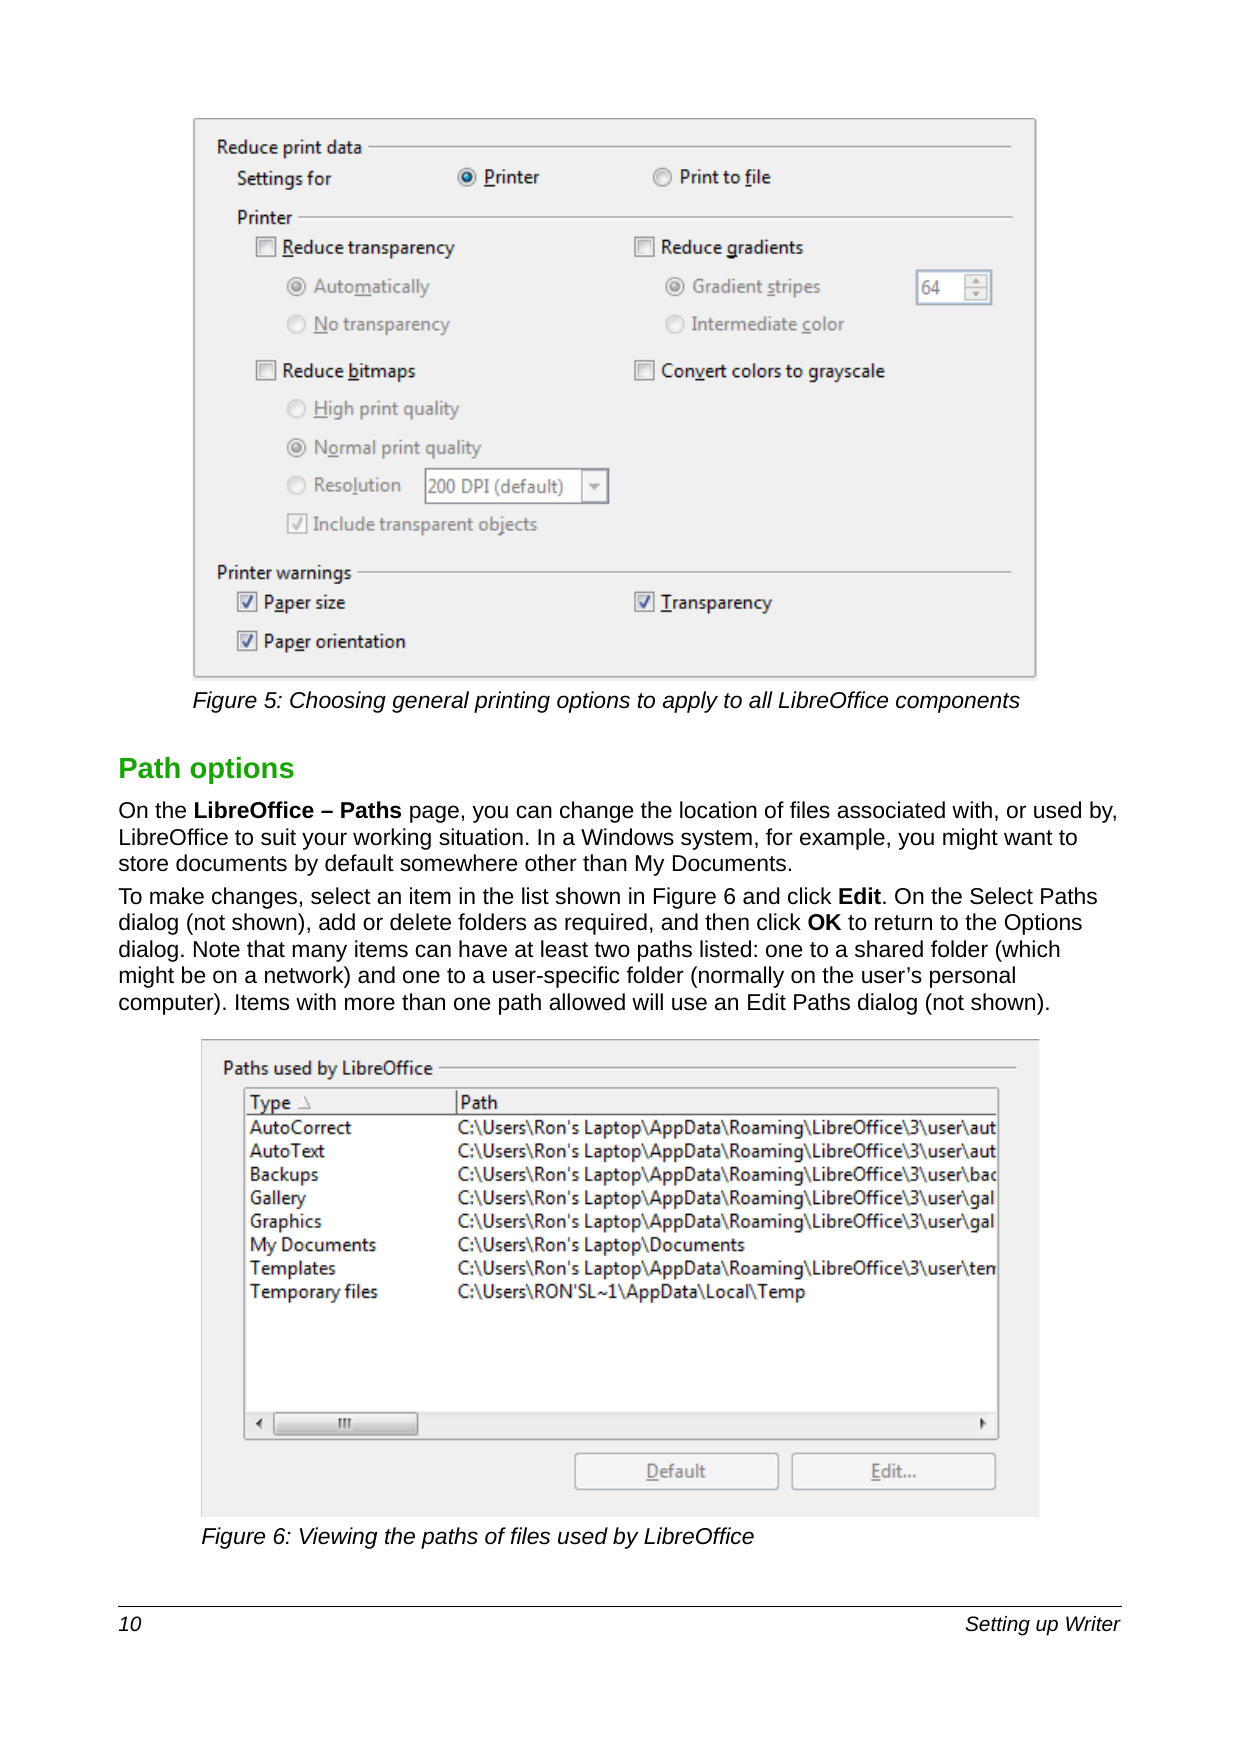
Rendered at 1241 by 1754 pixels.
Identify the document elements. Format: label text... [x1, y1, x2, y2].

text To make changes, select an item in the list shown in Figure 6 and click Edit. On the Select Paths dialog (not shown), add or delete folders as required, and then click OK to return to the Options dialog. Note that many items can have at least two paths listed: one to a shared folder (which might be on a network) and one to a user-specific folder (normally on the user’s personal computer). Items with more than one path allowed will use an Edit Paths dialog (not shown). [118, 883, 1122, 1015]
text Figure 6: Viewing the paths of files used by LibreOffice [201, 1523, 1039, 1549]
list On the LibreOffice – Paths page, you can change the location of files associated with, or used by, LibreOffice to suit your working situation. In a Windows system, for example, you might want to store documents by default somewhere other than My Documents. [118, 797, 1122, 877]
subtitle Path options [118, 752, 1122, 785]
picture [192, 118, 1038, 681]
text Figure 5: Choosing general printing options to apply to all LibreOffice components [192, 687, 1048, 713]
picture [201, 1039, 1040, 1517]
